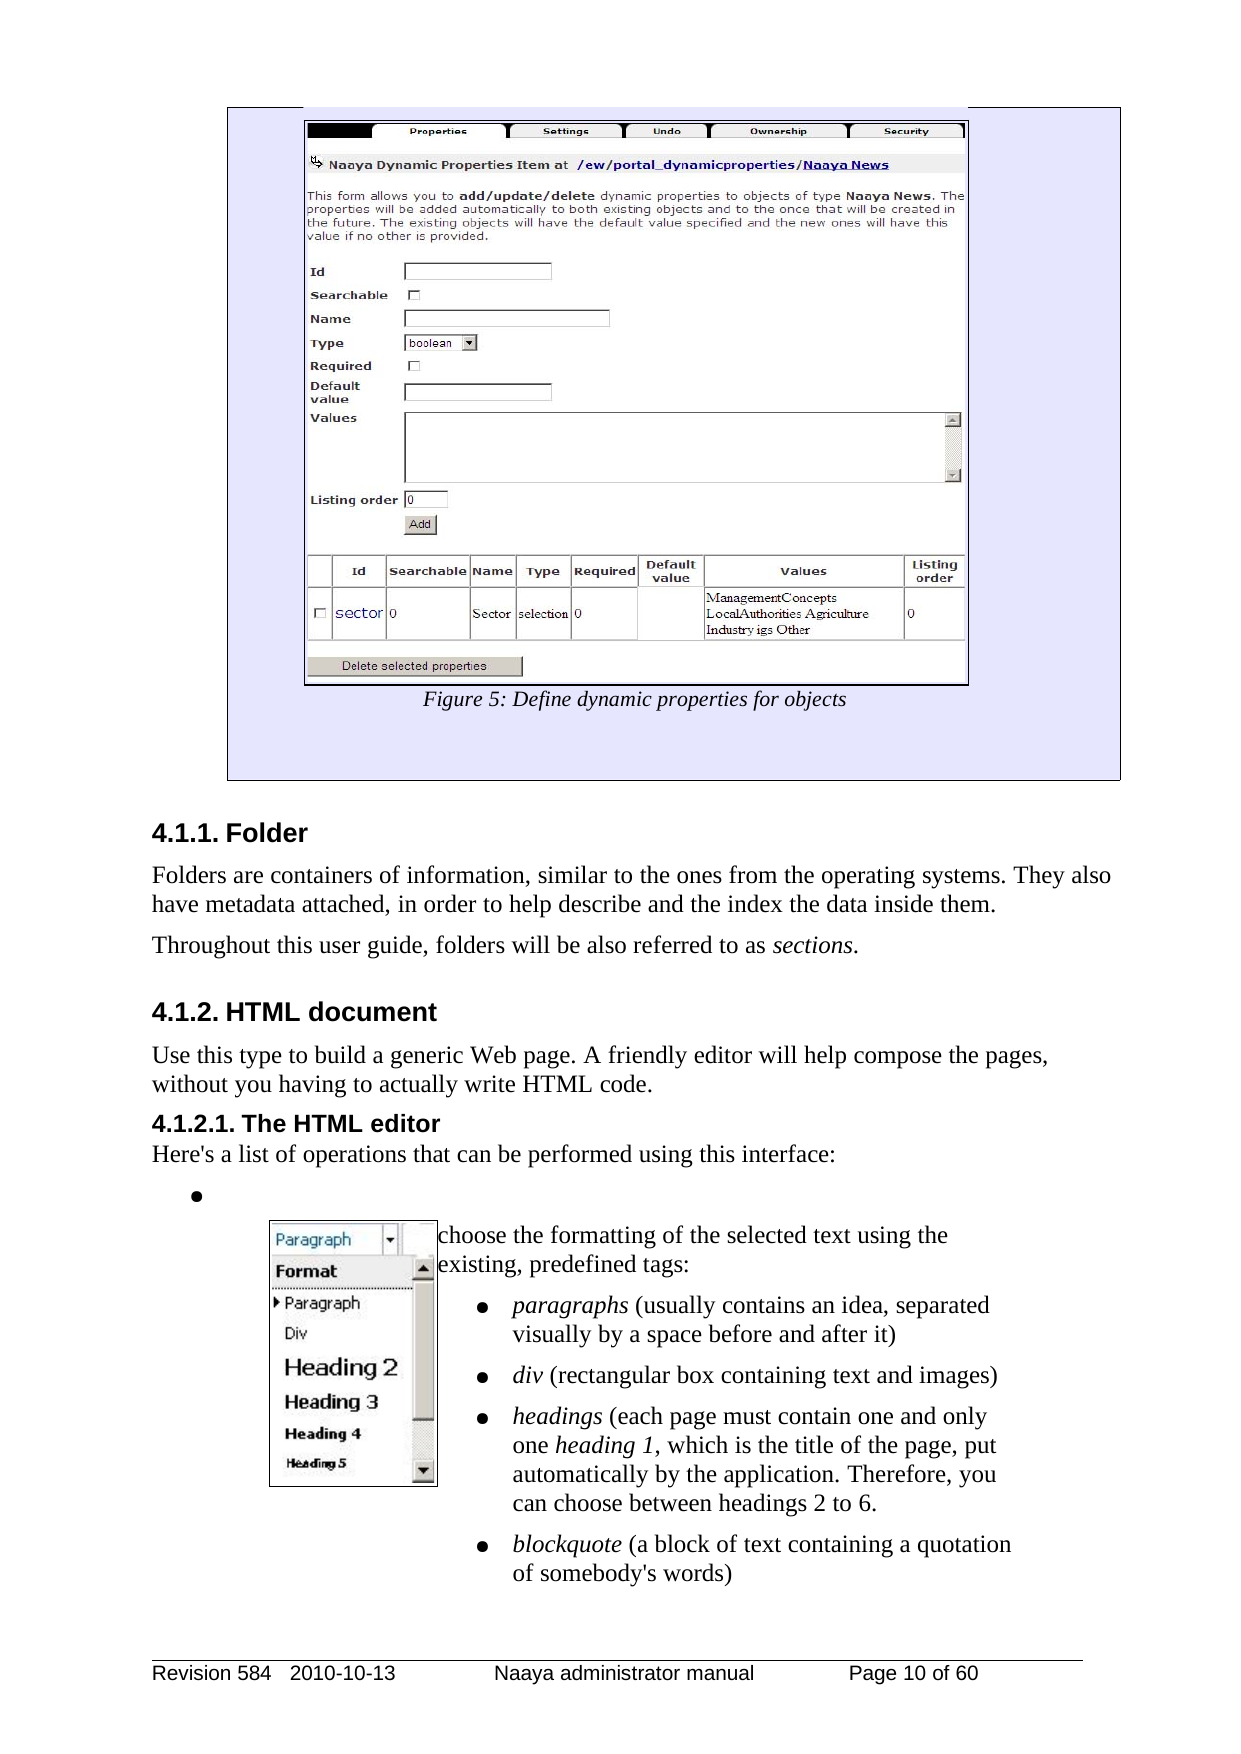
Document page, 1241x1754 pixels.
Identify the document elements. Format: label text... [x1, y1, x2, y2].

table_header [270, 1221, 437, 1486]
text Throughout this user guide, folders will be also referred to as sections. [152, 930, 1120, 959]
text Folders are containers of information, similar to the ones from the operating systems. They also have metadata attached, in order to help describe and the index the data inside them. [152, 860, 1120, 918]
text Figure 5: Define dynamic properties for objects [303, 121, 969, 711]
table_header choose the formatting of the selected text using the existing, predefined tags: paragraphs (usually contains an idea, separated visually by a space before and after it) div (rectangular box containing text and images) headings (each page must contain one and only one heading 1, which is the title of the page, put automatically by the application. Therefore, you can choose between headings 2 to 6. blockquote (a block of text containing a quotation of somebody's words) [438, 1220, 1027, 1599]
table_header [269, 1487, 437, 1599]
picture [307, 123, 965, 682]
subtitle Folder [152, 817, 1120, 848]
text Use this type to build a generic Web page. A friendly editor will help compose the pages, without you having to actually write HTML code. [152, 1039, 1120, 1098]
text Here's a list of operations that can be performed using this interface: [152, 1138, 1120, 1167]
subtitle HTML document [152, 996, 1120, 1027]
picture [271, 1223, 435, 1483]
subtitle The HTML editor [152, 1109, 1120, 1138]
